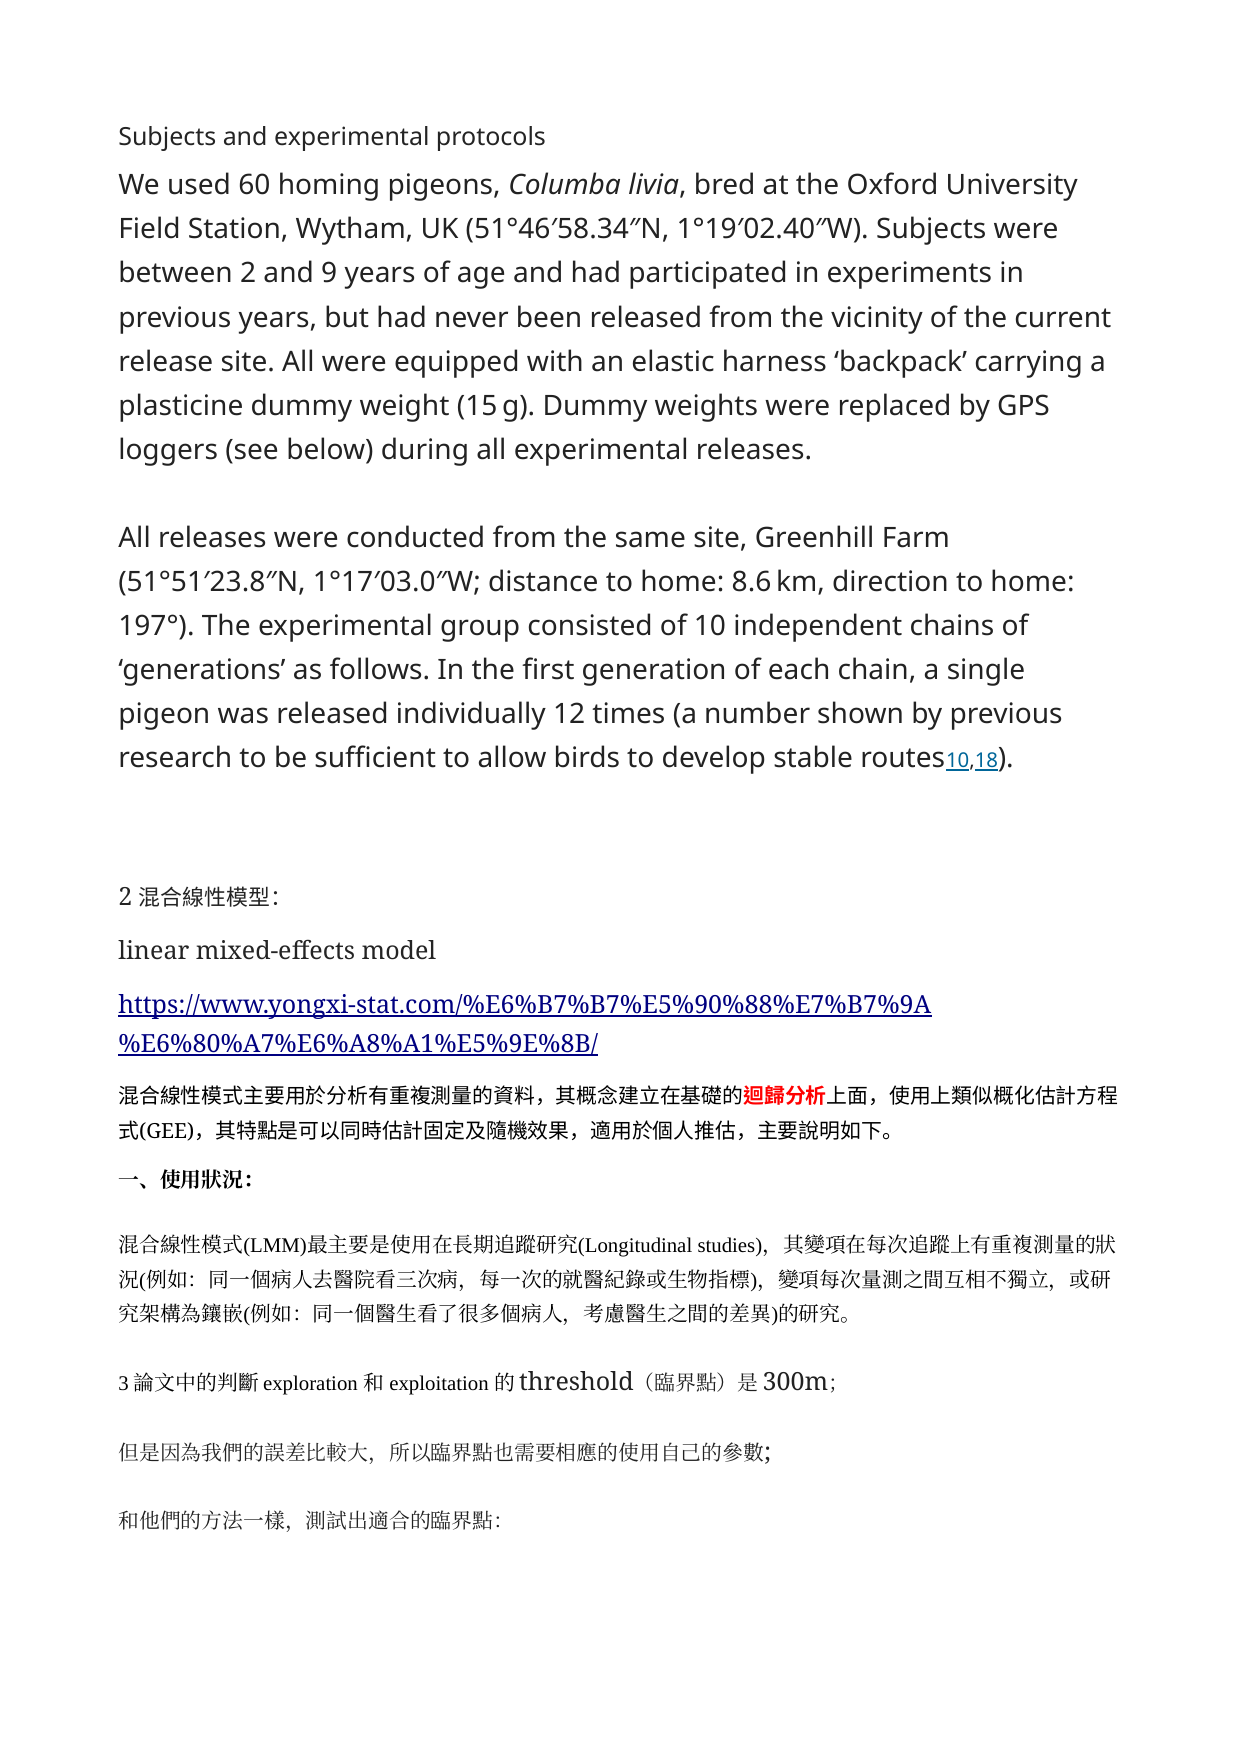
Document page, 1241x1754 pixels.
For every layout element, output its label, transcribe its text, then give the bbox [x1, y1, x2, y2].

text 和他們的方法一樣，測試出適合的臨界點： [118, 1504, 1122, 1534]
text 混合線性模式(LMM)最主要是使用在長期追蹤研究(Longitudinal studies)，其變項在每次追蹤上有重複測量的狀況(例如：同一個病人去醫院看三次病，每一次的就醫紀錄或生物指標)，變項每次量測之間互相不獨立，或研究架構為鑲嵌(例如：同一個醫生看了很多個病人，考慮醫生之間的差異)的研究。 [118, 1229, 1122, 1328]
text linear mixed-effects model [118, 932, 1122, 967]
text 3 論文中的判斷exploration 和 exploitation 的threshold（臨界點）是300m； [118, 1363, 1122, 1397]
text All releases were conducted from the same site, Greenhill Farm (51°51′23.8″N, 1°17′03.0″W; distance to home: 8.6 km, direction to home: 197°). The experimental group consisted of 10 independent chains of ‘generations’ as follows. In the first generation of each chain, a single pigeon was released individually 12 times (a number shown by previous research to be sufficient to allow birds to develop stable routes10,18). [118, 517, 1122, 776]
text 2 混合線性模型： [118, 879, 1122, 913]
text 一、使用狀況： [118, 1163, 1122, 1193]
text 混合線性模式主要用於分析有重複測量的資料，其概念建立在基礎的迴歸分析上面，使用上類似概化估計方程式(GEE)，其特點是可以同時估計固定及隨機效果，適用於個人推估，主要說明如下。 [118, 1079, 1122, 1144]
subtitle Subjects and experimental protocols [118, 118, 1122, 152]
text 但是因為我們的誤差比較大，所以臨界點也需要相應的使用自己的參數; [118, 1434, 1122, 1468]
text https://www.yongxi-stat.com/%E6%B7%B7%E5%90%88%E7%B7%9A%E6%80%A7%E6%A8%A1%E5%9E%8B/ [118, 986, 1122, 1059]
text We used 60 homing pigeons, Columba livia, bred at the Oxford University Field Station, Wytham, UK (51°46′58.34″N, 1°19′02.40″W). Subjects were between 2 and 9 years of age and had participated in experiments in previous years, but had never been released from the vicinity of the current release site. All were equipped with an elastic harness ‘backpack’ carrying a plasticine dummy weight (15 g). Dummy weights were replaced by GPS loggers (see below) during all experimental releases. [118, 165, 1122, 467]
